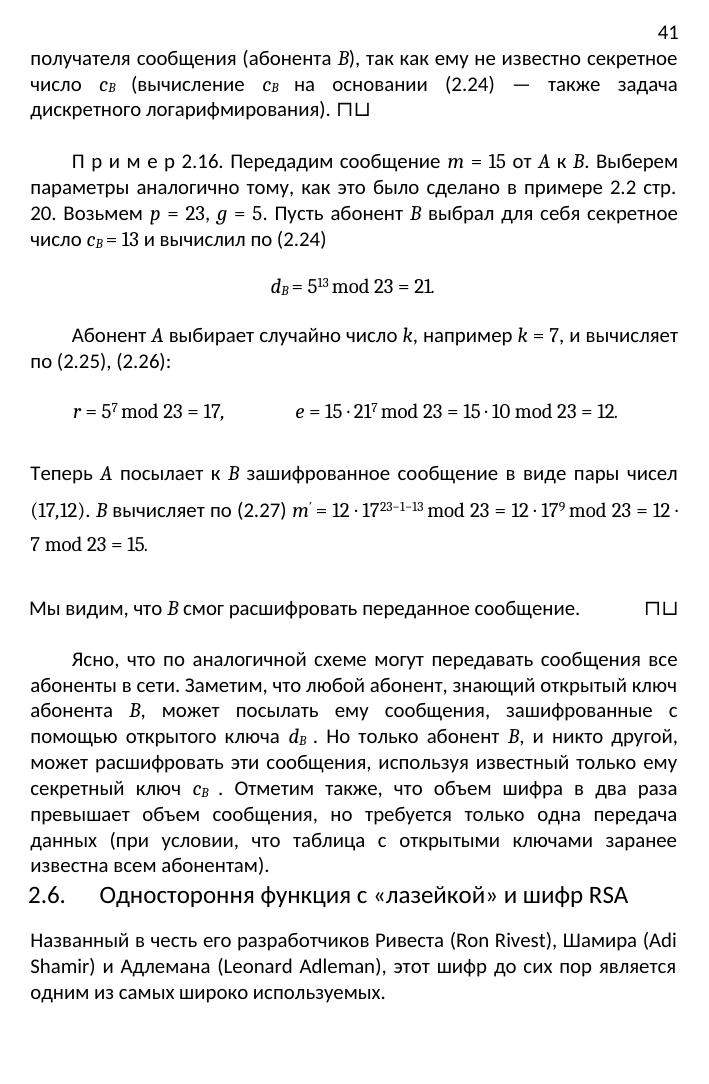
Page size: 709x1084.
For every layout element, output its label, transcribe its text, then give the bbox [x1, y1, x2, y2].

text 2.6. Одностороння функция с «лазейкой» и шифр RSA [28, 879, 679, 909]
text Теперь A посылает к B зашифрованное сообщение в виде пары чисел (17,12). B вычисляет по (2.27) m′ = 12 · 1723−1−13 mod 23 = 12 · 179 mod 23 = 12 · 7 mod 23 = 15. [30, 461, 678, 557]
text r = 57 mod 23 = 17, e = 15 · 217 mod 23 = 15 · 10 mod 23 = 12. [29, 396, 679, 424]
text Мы видим, что B смог расшифровать переданное сообщение. ⊓⊔ [29, 595, 679, 620]
text П р и м е р 2.16. Передадим сообщение m = 15 от A к B. Выберем параметры аналогично тому, как это было сделано в примере 2.2 cтр. 20. Возьмем p = 23, g = 5. Пусть абонент B выбрал для себя секретное число cB = 13 и вычислил по (2.24) [30, 148, 678, 251]
text dB = 513 mod 23 = 21. [50, 275, 657, 299]
text Ясно, что по аналогичной схеме могут передавать сообщения все абоненты в сети. Заметим, что любой абонент, знающий открытый ключ абонента B, может посылать ему сообщения, зашифрованные с помощью открытого ключа dB . Но только абонент B, и никто другой, может расшифровать эти сообщения, используя известный только ему секретный ключ cB . Отметим также, что объем шифра в два раза превышает объем сообщения, но требуется только одна передача данных (при условии, что таблица с открытыми ключами заранее известна всем абонентам). [30, 646, 678, 878]
text Абонент A выбирает случайно число k, например k = 7, и вычисляет по (2.25), (2.26): [30, 322, 678, 374]
text получателя сообщения (абонента B), так как ему не известно секретное число cB (вычисление cB на основании (2.24) — также задача дискретного логарифмирования). ⊓⊔ [30, 45, 678, 122]
text Названный в честь его разработчиков Ривеста (Ron Rivest), Шамира (Adi Shamir) и Адлемана (Leonard Adleman), этот шифр до сих пор является одним из самых широко используемых. [30, 927, 678, 1004]
